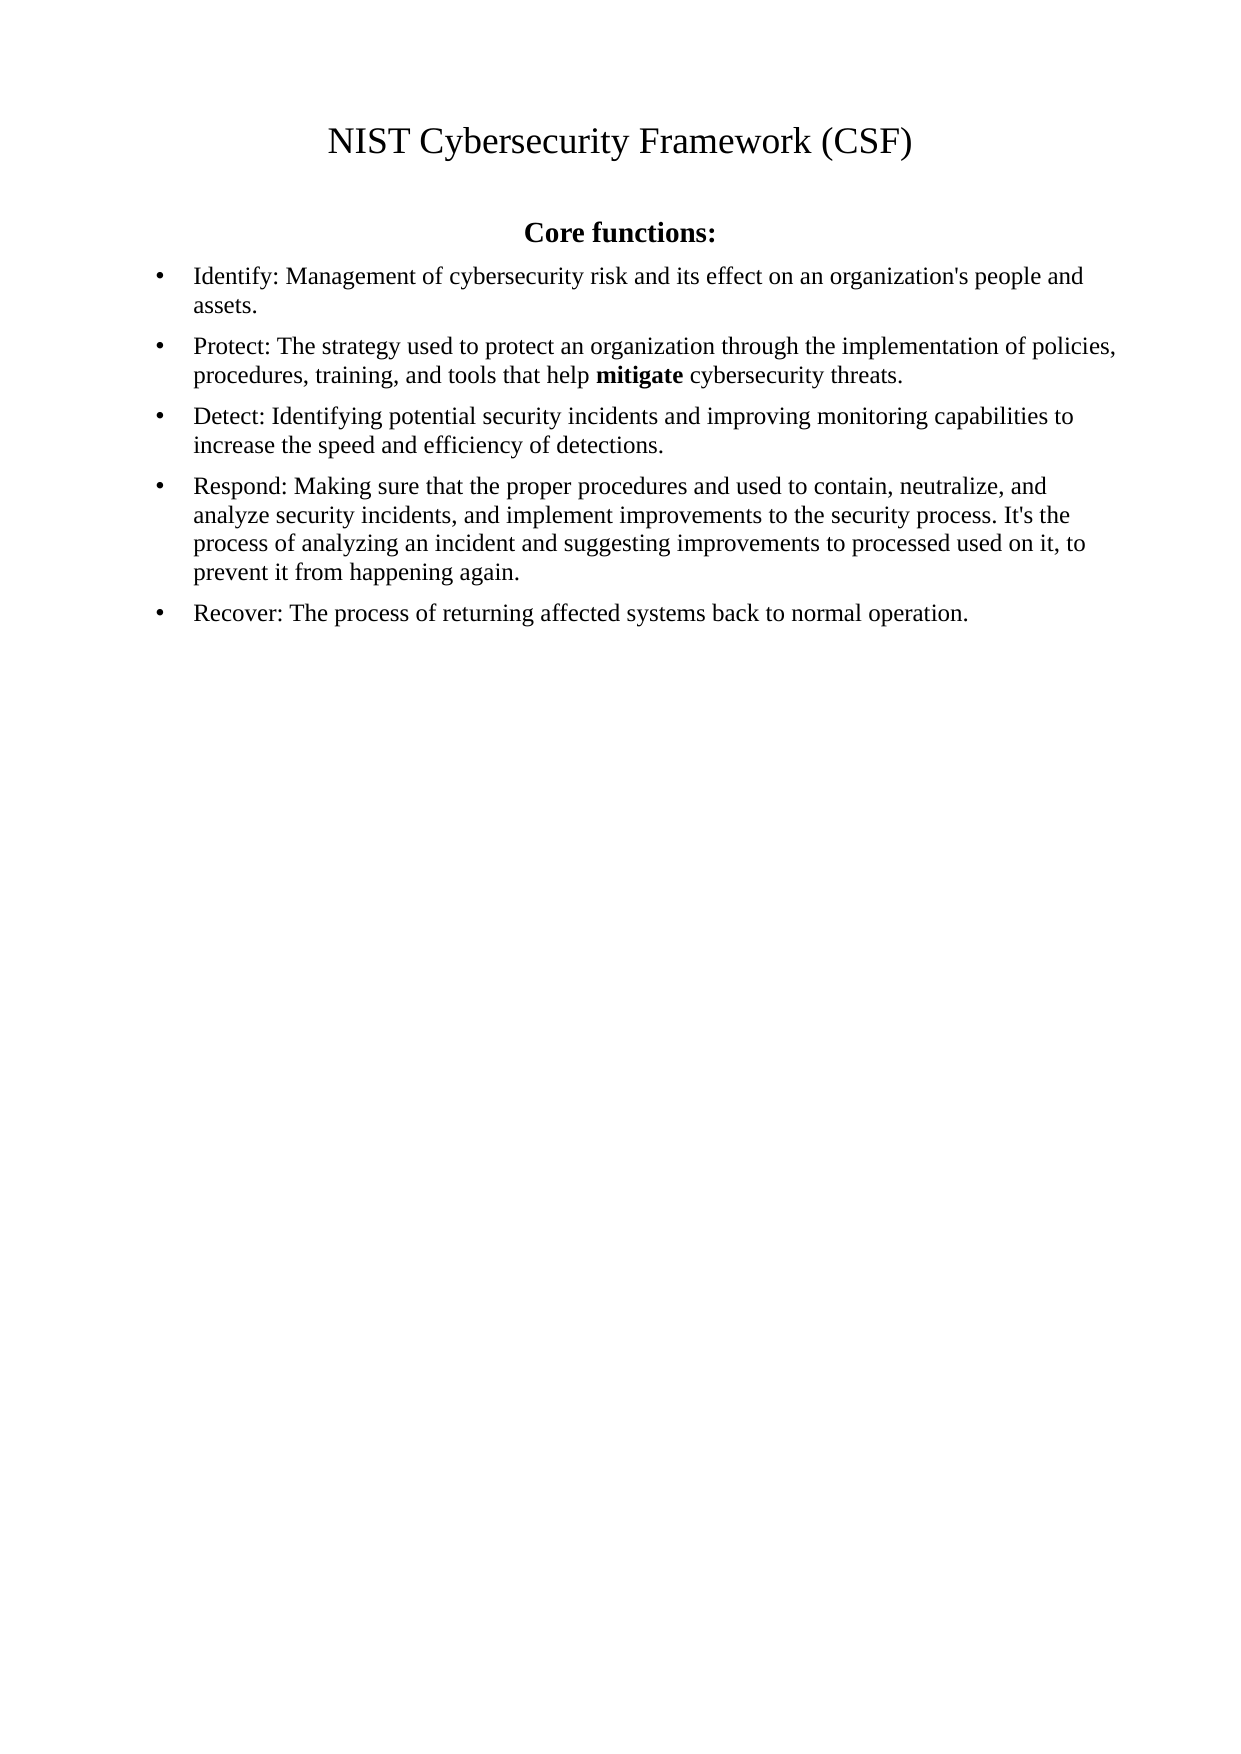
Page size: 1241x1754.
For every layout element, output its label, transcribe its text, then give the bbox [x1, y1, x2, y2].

list Respond: Making sure that the proper procedures and used to contain, neutralize, and analyze security incidents, and implement improvements to the security process. It's the process of analyzing an incident and suggesting improvements to processed used on it, to prevent it from happening again. [156, 471, 1122, 586]
list Protect: The strategy used to protect an organization through the implementation of policies, procedures, training, and tools that help mitigate cybersecurity threats. [156, 331, 1122, 388]
text Core functions: [118, 215, 1122, 248]
list Recover: The process of returning affected systems back to normal operation. [156, 598, 1122, 627]
list Detect: Identifying potential security incidents and improving monitoring capabilities to increase the speed and efficiency of detections. [156, 401, 1122, 458]
list Identify: Management of cybersecurity risk and its effect on an organization's people and assets. [156, 261, 1122, 318]
text NIST Cybersecurity Framework (CSF) [118, 118, 1122, 161]
